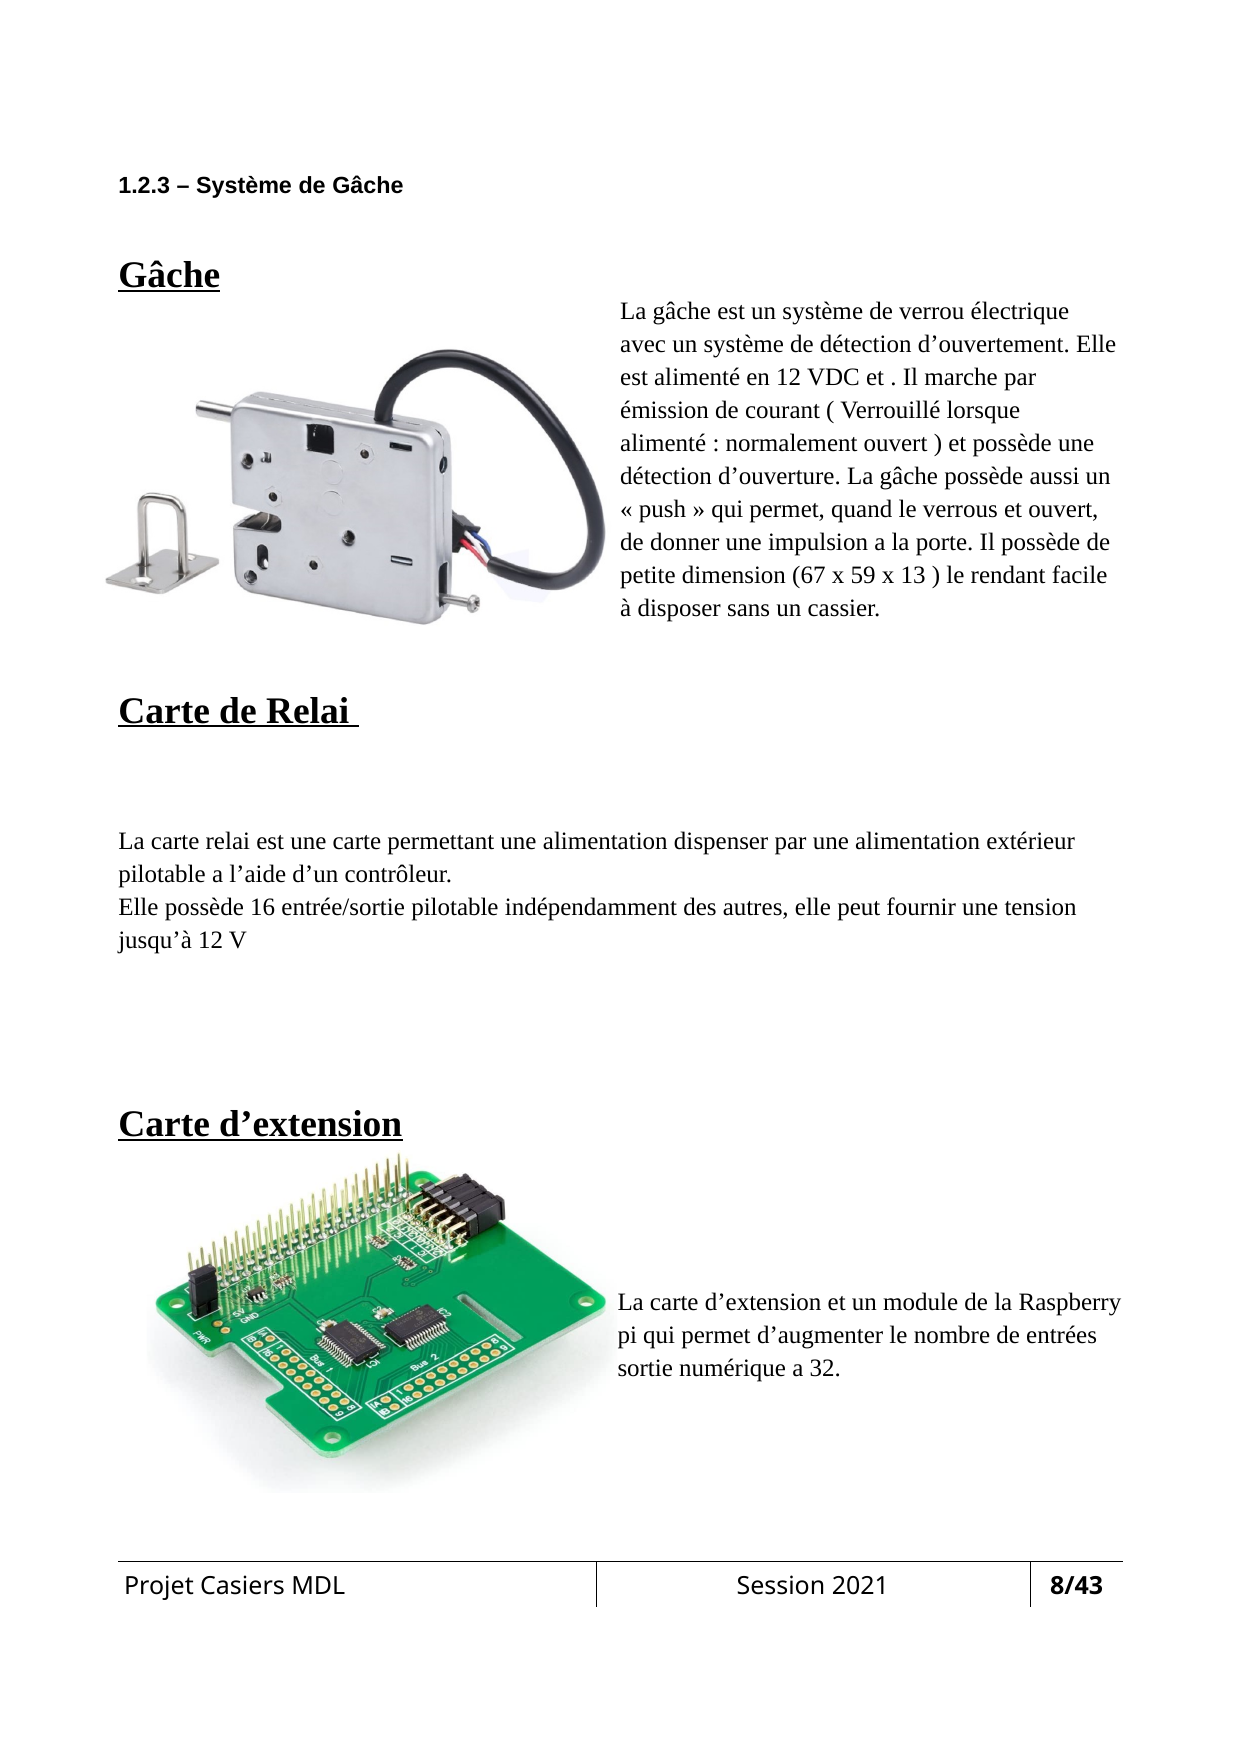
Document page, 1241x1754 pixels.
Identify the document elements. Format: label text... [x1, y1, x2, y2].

text La carte relai est une carte permettant une alimentation dispenser par une alimentation extérieur pilotable a l’aide d’un contrôleur. [118, 826, 1122, 888]
picture [146, 1150, 618, 1493]
text Carte d’extension [118, 1101, 1122, 1144]
text La carte d’extension et un module de la Raspberry pi qui permet d’augmenter le nombre de entrées sortie numérique a 32. [618, 1287, 1122, 1382]
text Elle possède 16 entrée/sortie pilotable indépendamment des autres, elle peut fournir une tension jusqu’à 12 V [118, 892, 1122, 954]
picture [93, 311, 620, 663]
text Gâche [118, 253, 1122, 296]
text Carte de Relai [118, 688, 1122, 731]
text [118, 1287, 146, 1382]
text La gâche est un système de verrou électrique avec un système de détection d’ouvertement. Elle est alimenté en 12 VDC et . Il marche par émission de courant ( Verrouillé lorsque alimenté : normalement ouvert ) et possède une détection d’ouverture. La gâche possède aussi un « push » qui permet, quand le verrous et ouvert, de donner une impulsion a la porte. Il possède de petite dimension (67 x 59 x 13 ) le rendant facile à disposer sans un cassier. [118, 296, 1122, 622]
subtitle 1.2.3 – Système de Gâche [118, 172, 1122, 199]
